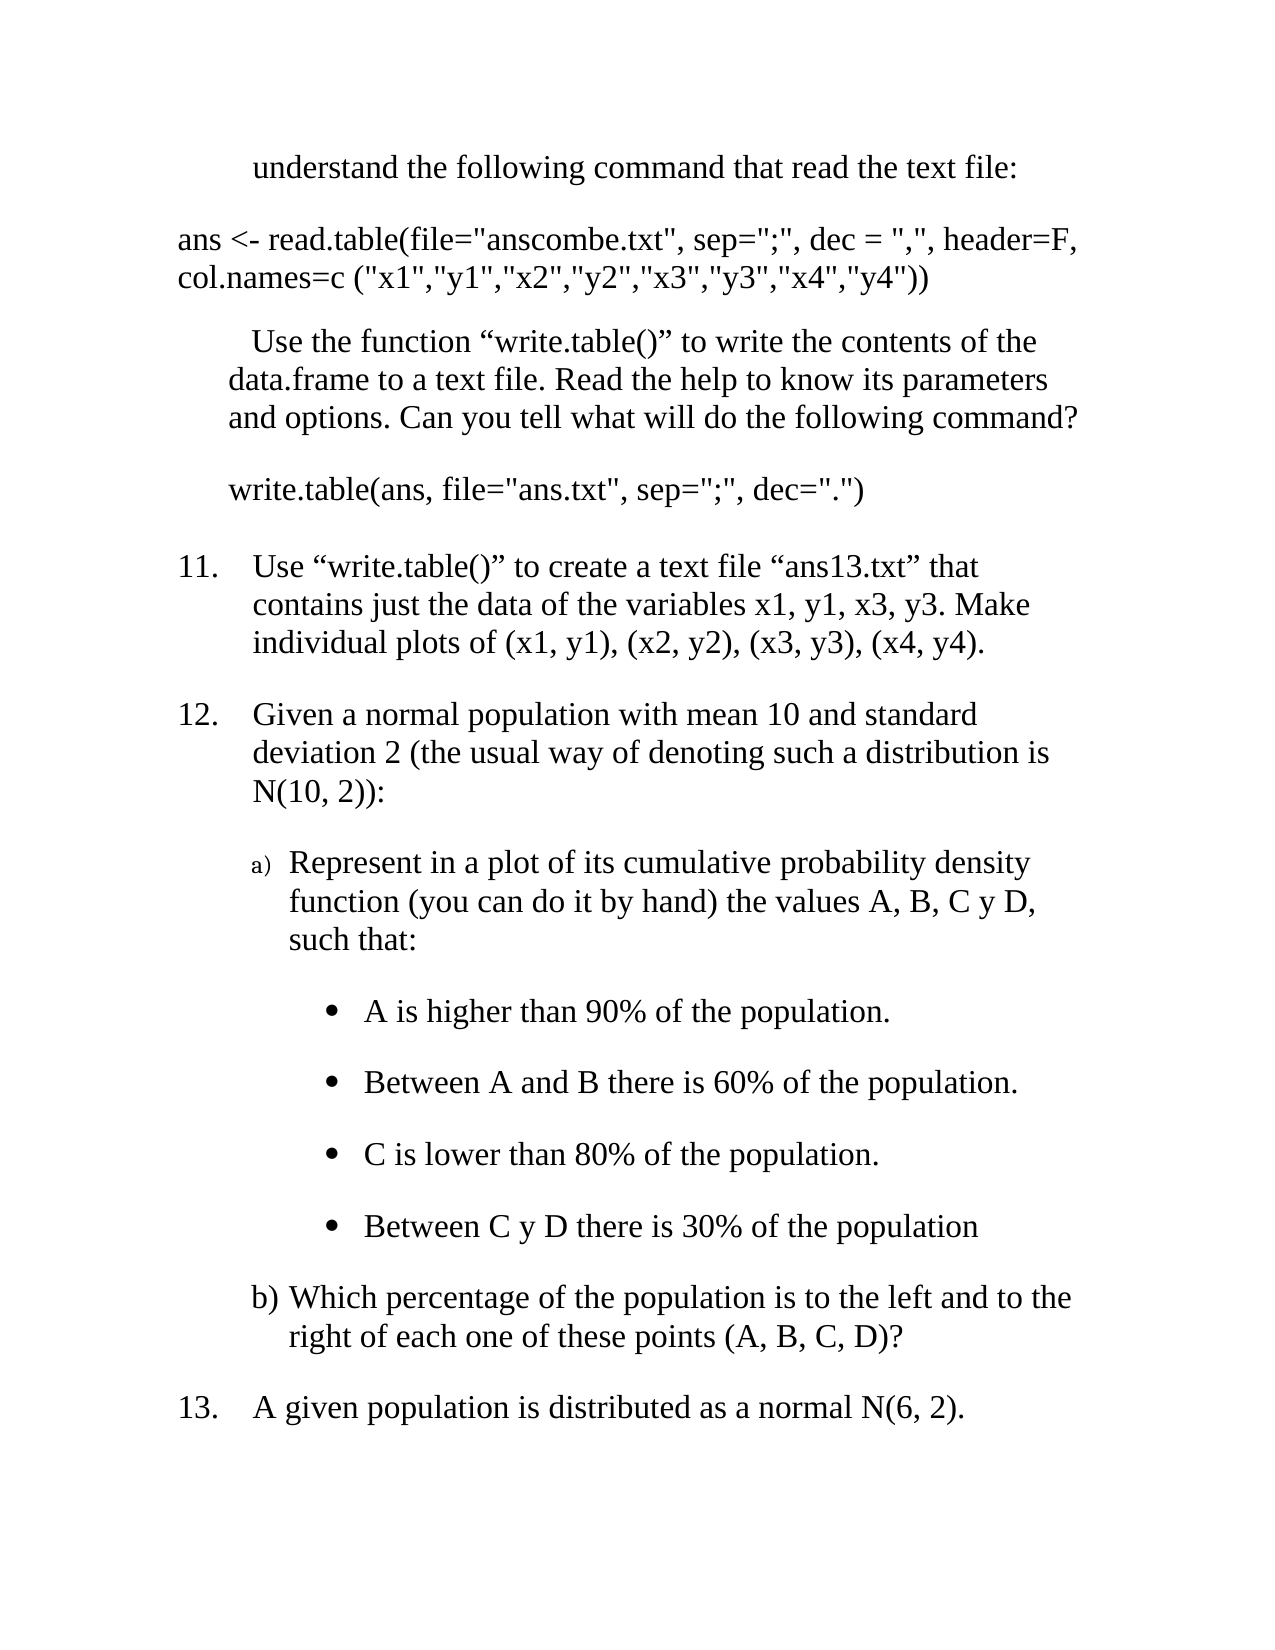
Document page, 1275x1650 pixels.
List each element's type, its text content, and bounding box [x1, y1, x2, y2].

list Given a normal population with mean 10 and standard deviation 2 (the usual way of denoting such a distribution is N(10, 2)): [177, 694, 1098, 809]
text write.table(ans, file="ans.txt", sep=";", dec=".") [228, 469, 1098, 508]
list Which percentage of the population is to the left and to the right of each one of these points (A, B, C, D)? [251, 1278, 1098, 1354]
list understand the following command that read the text file: [177, 148, 1098, 186]
list Represent in a plot of its cumulative probability density function (you can do it by hand) the values A, B, C y D, such that: [251, 843, 1098, 958]
list Between C y D there is 30% of the population [326, 1206, 1098, 1244]
list A is higher than 90% of the population. [326, 991, 1098, 1029]
list C is lower than 80% of the population. [326, 1134, 1098, 1173]
list Between A and B there is 60% of the population. [326, 1063, 1098, 1101]
list Use “write.table()” to create a text file “ans13.txt” that contains just the data of the variables x1, y1, x3, y3. Make individual plots of (x1, y1), (x2, y2), (x3, y3), (x4, y4). [177, 546, 1098, 661]
text Use the function “write.table()” to write the contents of the data.frame to a text file. Read the help to know its parameters and options. Can you tell what will do the following command? [228, 321, 1098, 436]
text ans <- read.table(file="anscombe.txt", sep=";", dec = ",", header=F, col.names=c ("x1","y1","x2","y2","x3","y3","x4","y4")) [177, 219, 1098, 296]
list A given population is distributed as a normal N(6, 2). [177, 1388, 1098, 1426]
